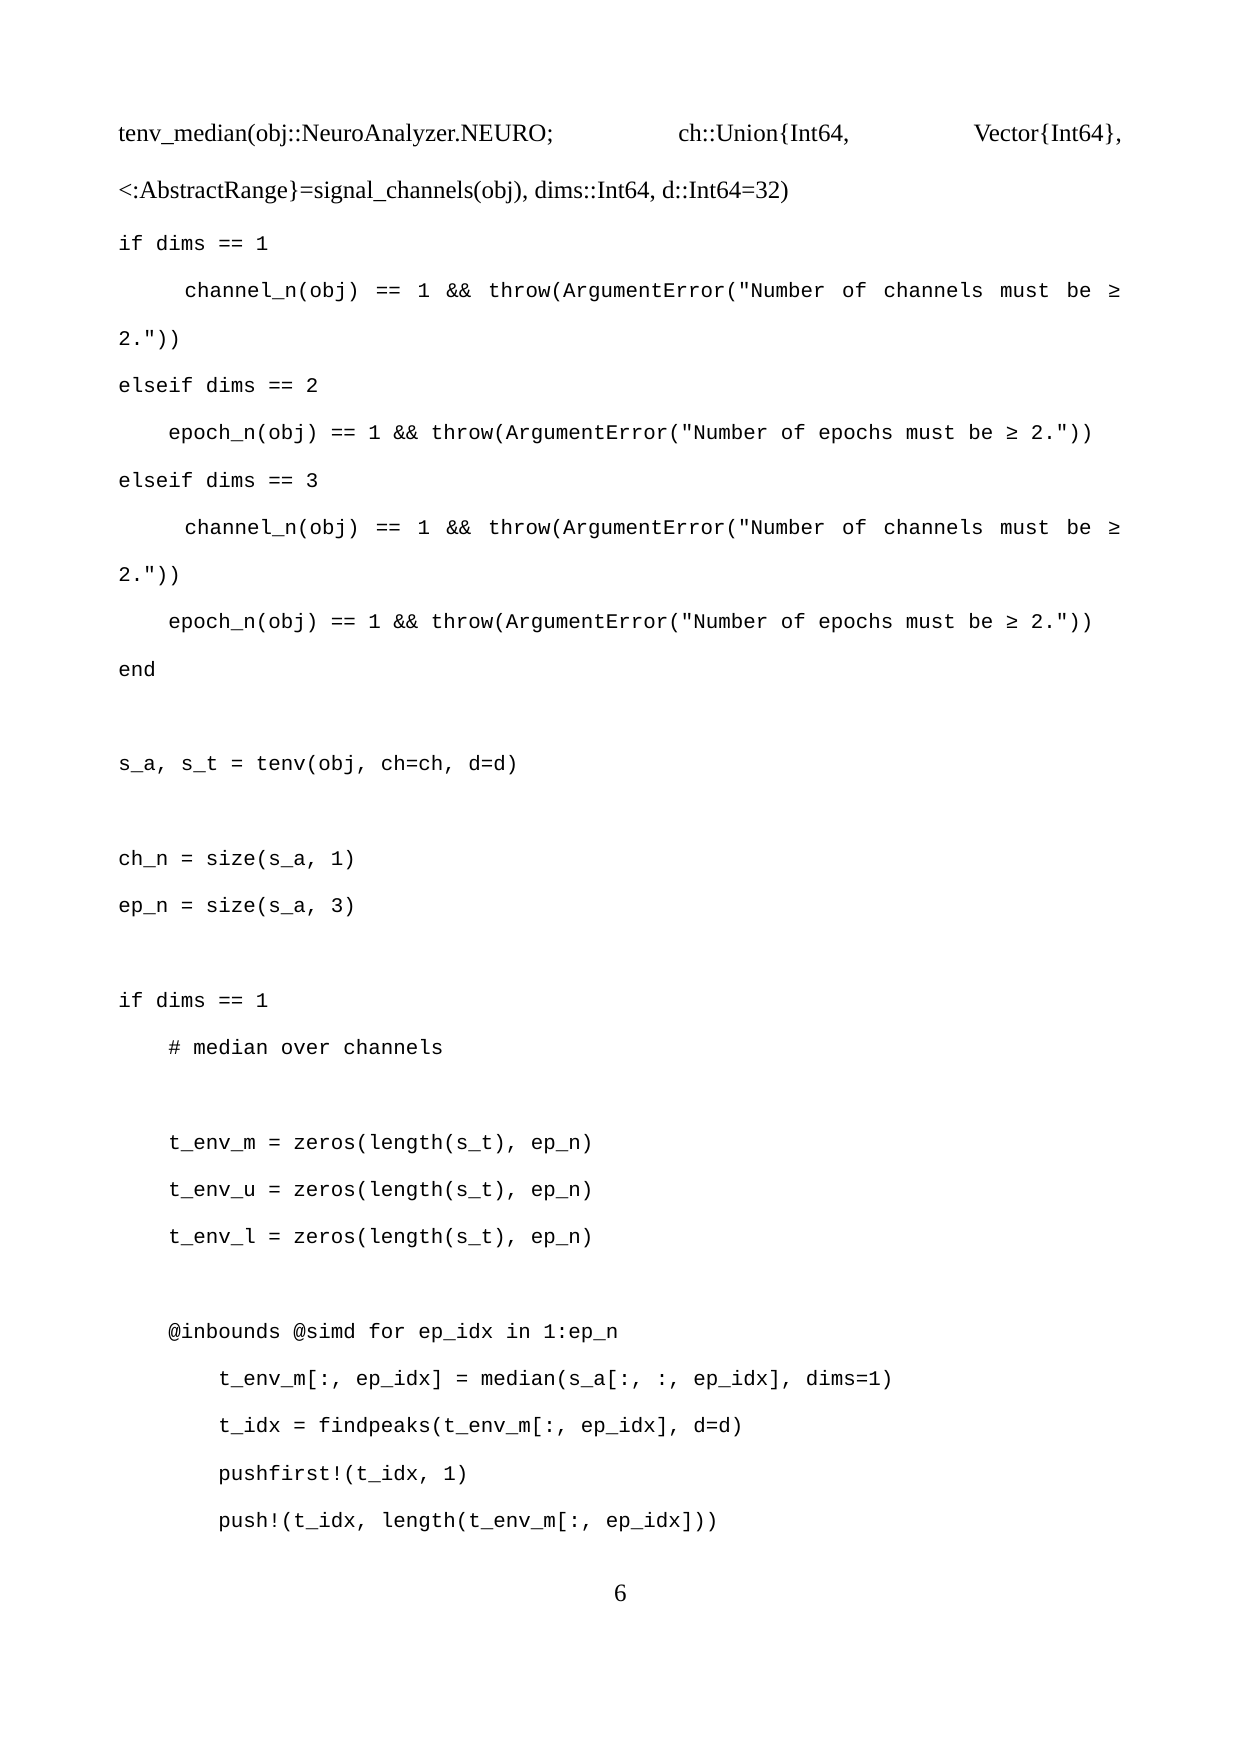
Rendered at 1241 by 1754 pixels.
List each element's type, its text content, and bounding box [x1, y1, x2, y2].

text pushfirst!(t_idx, 1) [118, 1463, 1122, 1486]
text if dims == 1 [118, 233, 1122, 257]
text t_env_u = zeros(length(s_t), ep_n) [118, 1179, 1122, 1203]
text t_env_m = zeros(length(s_t), ep_n) [118, 1132, 1122, 1155]
text s_a, s_t = tenv(obj, ch=ch, d=d) [118, 753, 1122, 777]
text t_env_l = zeros(length(s_t), ep_n) [118, 1226, 1122, 1250]
text channel_n(obj) == 1 && throw(ArgumentError("Number of channels must be ≥ 2.")) [118, 280, 1122, 351]
text # median over channels [118, 1037, 1122, 1061]
text elseif dims == 2 [118, 375, 1122, 399]
text ch_n = size(s_a, 1) [118, 848, 1122, 872]
text end [118, 659, 1122, 682]
text channel_n(obj) == 1 && throw(ArgumentError("Number of channels must be ≥ 2.")) [118, 517, 1122, 588]
text epoch_n(obj) == 1 && throw(ArgumentError("Number of epochs must be ≥ 2.")) [118, 422, 1122, 446]
text push!(t_idx, length(t_env_m[:, ep_idx])) [118, 1510, 1122, 1534]
text ep_n = size(s_a, 3) [118, 895, 1122, 919]
text @inbounds @simd for ep_idx in 1:ep_n [118, 1321, 1122, 1344]
text elseif dims == 3 [118, 469, 1122, 493]
text epoch_n(obj) == 1 && throw(ArgumentError("Number of epochs must be ≥ 2.")) [118, 611, 1122, 635]
text tenv_median(obj::NeuroAnalyzer.NEURO; ch::Union{Int64, Vector{Int64}, <:AbstractRange}=signal_channels(obj), dims::Int64, d::Int64=32) [118, 118, 1122, 204]
text t_env_m[:, ep_idx] = median(s_a[:, :, ep_idx], dims=1) [118, 1368, 1122, 1392]
text if dims == 1 [118, 990, 1122, 1013]
text t_idx = findpeaks(t_env_m[:, ep_idx], d=d) [118, 1415, 1122, 1439]
